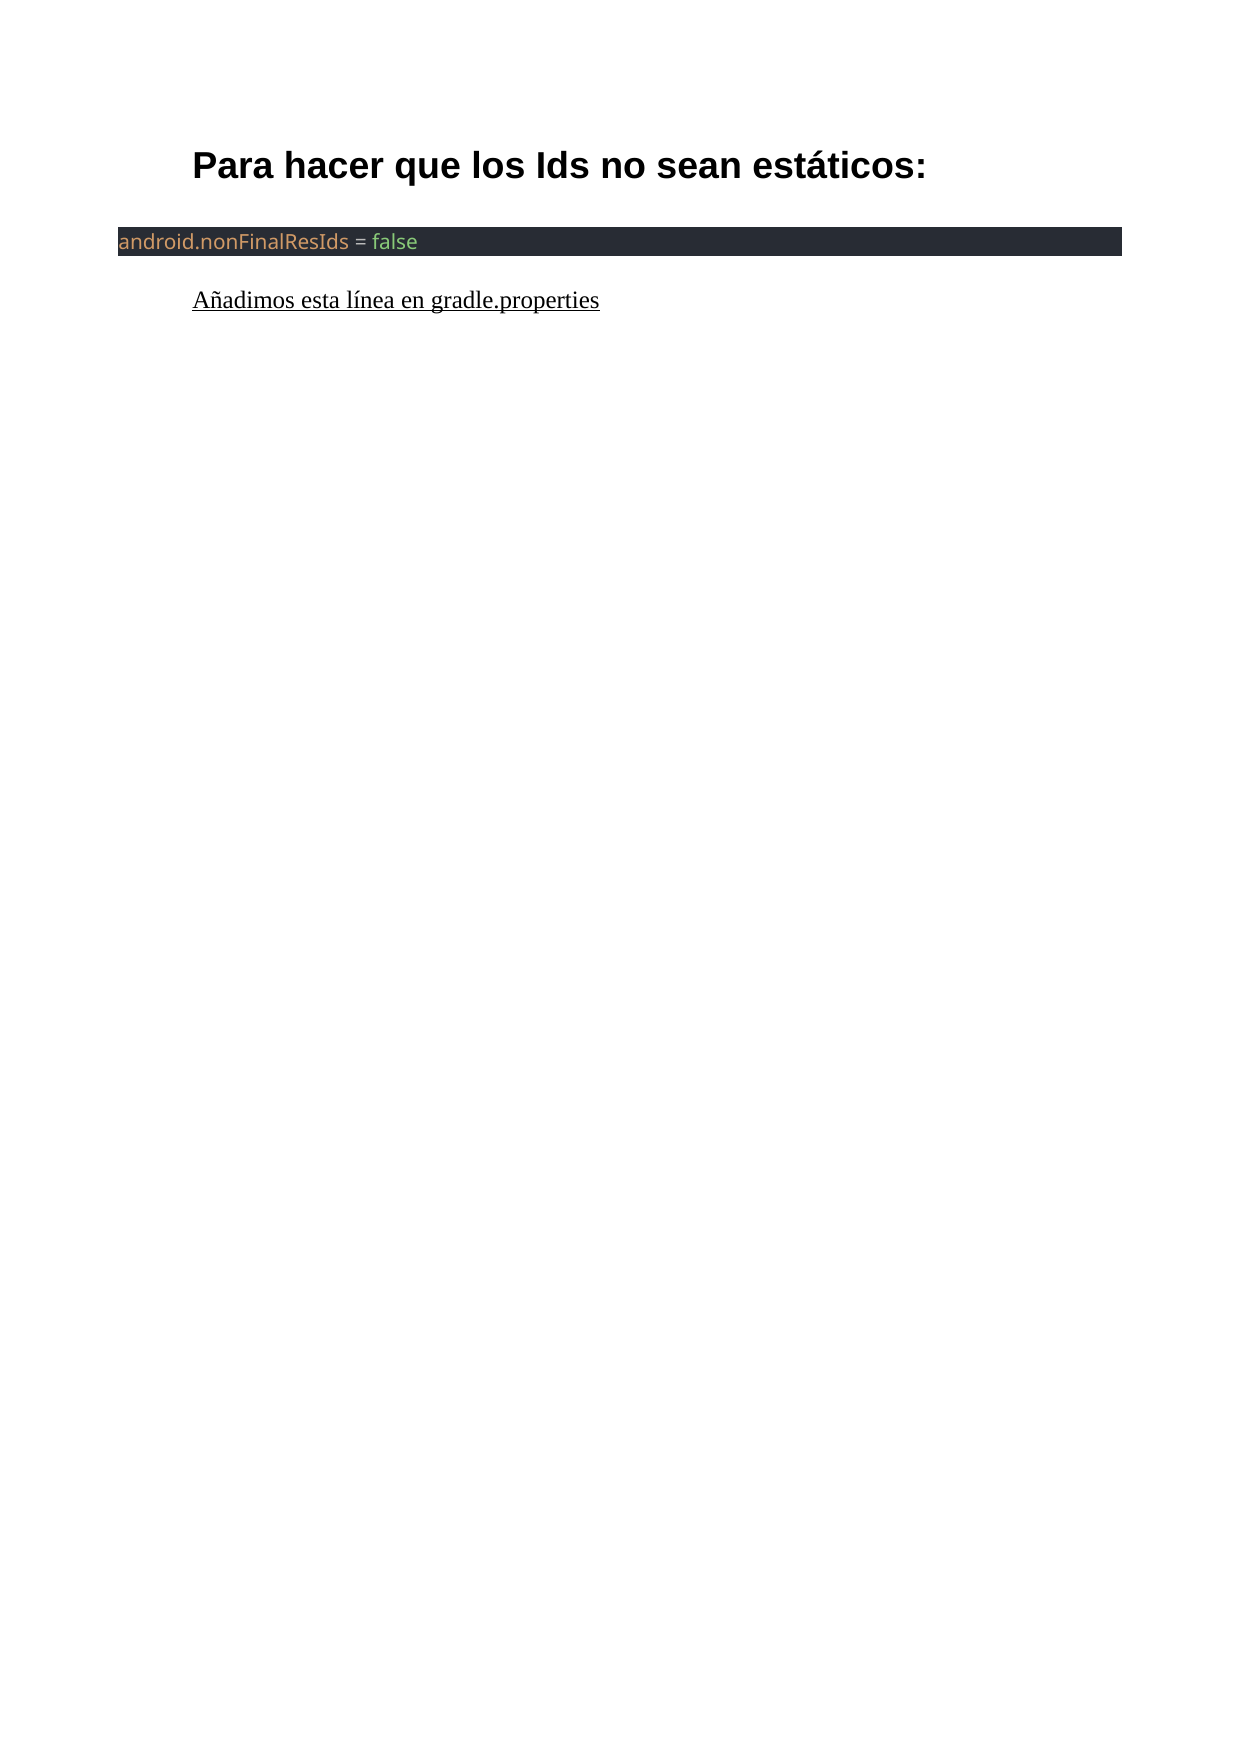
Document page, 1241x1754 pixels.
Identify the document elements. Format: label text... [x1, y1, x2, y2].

text Añadimos esta línea en gradle.properties [118, 285, 1122, 313]
subtitle Para hacer que los Ids no sean estáticos: [118, 143, 1122, 186]
text android.nonFinalResIds = false [118, 227, 1122, 256]
